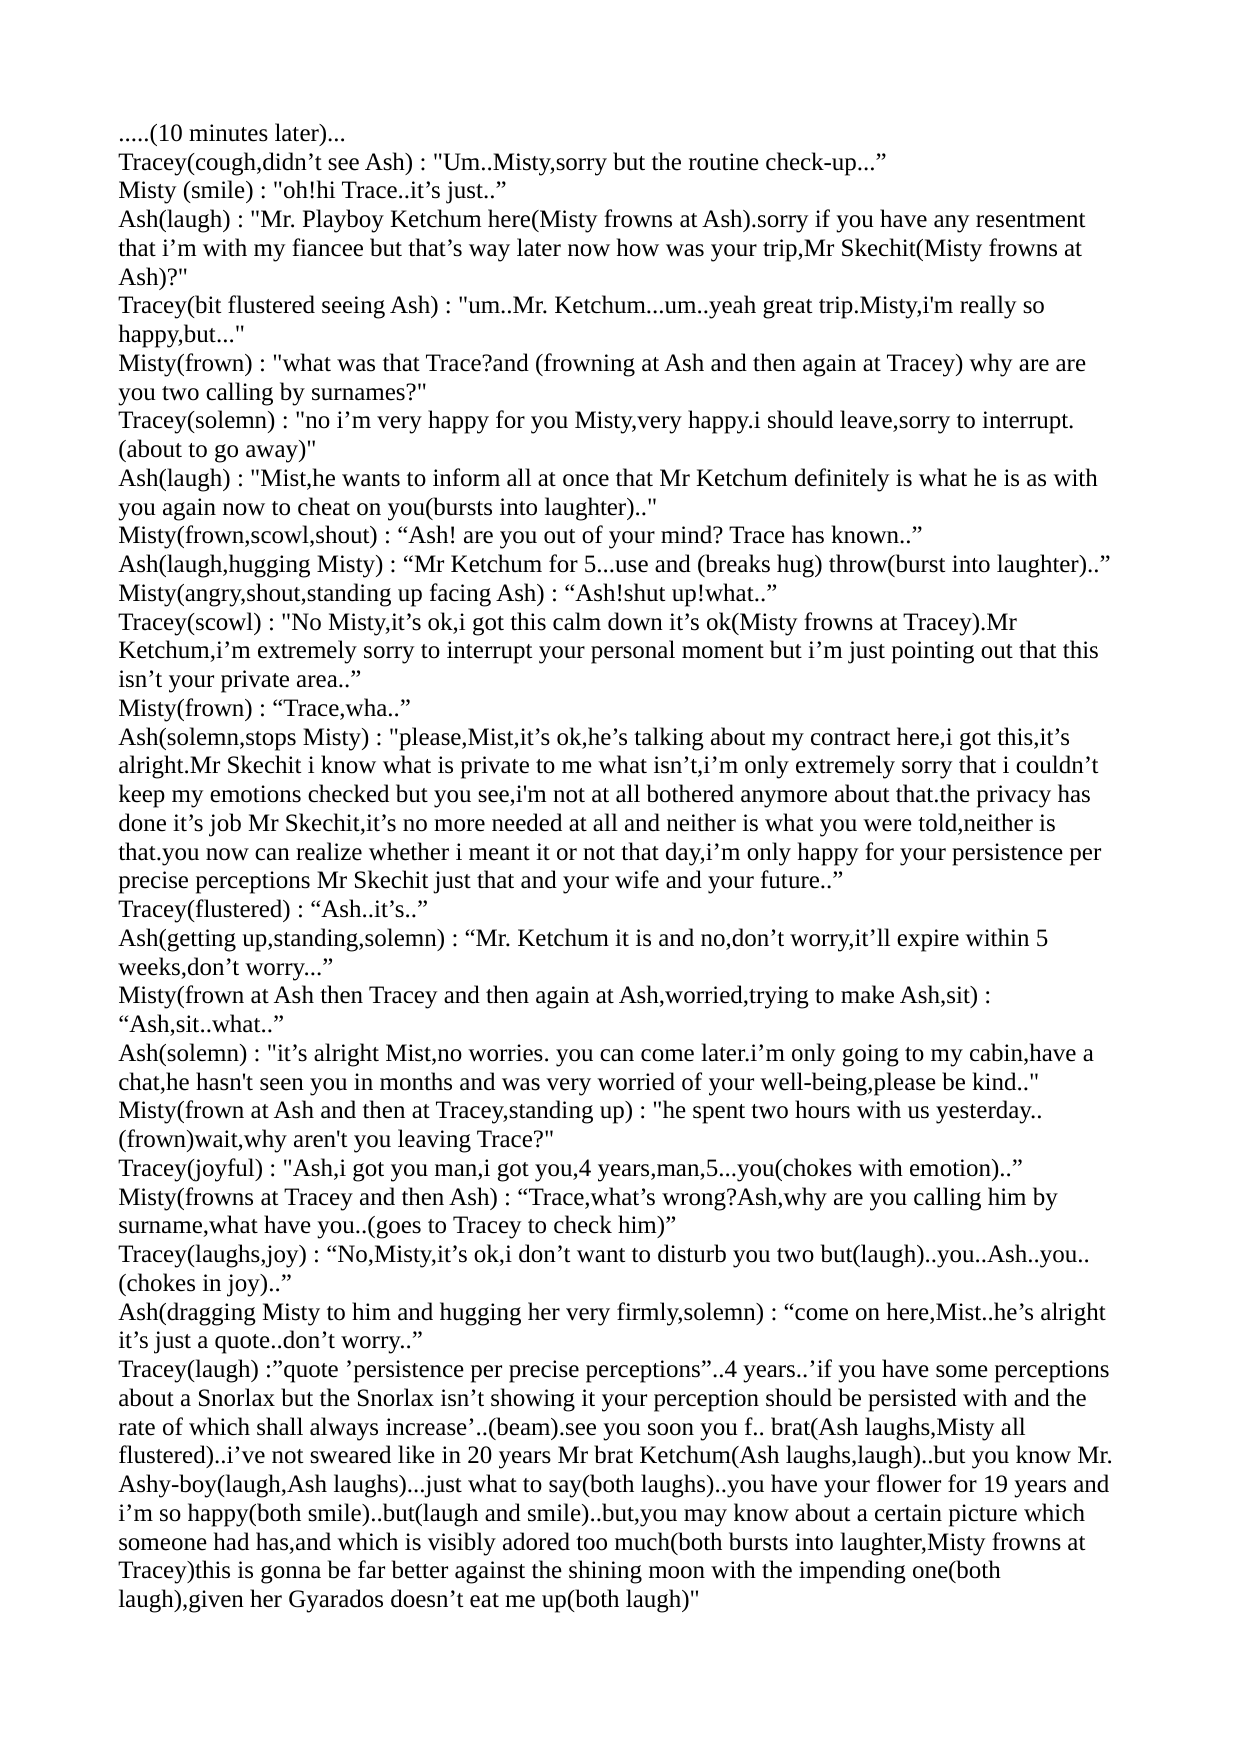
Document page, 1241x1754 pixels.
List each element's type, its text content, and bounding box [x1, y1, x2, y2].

text Ash(laugh) : "Mr. Playboy Ketchum here(Misty frowns at Ash).sorry if you have any resentment that i’m with my fiancee but that’s way later now how was your trip,Mr Skechit(Misty frowns at Ash)?" [118, 204, 1122, 291]
text Tracey(joyful) : "Ash,i got you man,i got you,4 years,man,5...you(chokes with emotion)..” [118, 1153, 1122, 1182]
text Tracey(laughs,joy) : “No,Misty,it’s ok,i don’t want to disturb you two but(laugh)..you..Ash..you..(chokes in joy)..” [118, 1239, 1122, 1297]
text Misty(frown at Ash then Tracey and then again at Ash,worried,trying to make Ash,sit) : “Ash,sit..what..” [118, 981, 1122, 1038]
text Misty(frowns at Tracey and then Ash) : “Trace,what’s wrong?Ash,why are you calling him by surname,what have you..(goes to Tracey to check him)” [118, 1182, 1122, 1239]
text Ash(dragging Misty to him and hugging her very firmly,solemn) : “come on here,Mist..he’s alright it’s just a quote..don’t worry..” [118, 1297, 1122, 1354]
text Tracey(scowl) : "No Misty,it’s ok,i got this calm down it’s ok(Misty frowns at Tracey).Mr Ketchum,i’m extremely sorry to interrupt your personal moment but i’m just pointing out that this isn’t your private area..” [118, 607, 1122, 693]
text Ash(laugh,hugging Misty) : “Mr Ketchum for 5...use and (breaks hug) throw(burst into laughter)..” [118, 549, 1122, 578]
text Tracey(bit flustered seeing Ash) : "um..Mr. Ketchum...um..yeah great trip.Misty,i'm really so happy,but..." [118, 291, 1122, 348]
text Misty (smile) : "oh!hi Trace..it’s just..” [118, 176, 1122, 204]
text Misty(frown,scowl,shout) : “Ash! are you out of your mind? Trace has known..” [118, 521, 1122, 549]
text Misty(angry,shout,standing up facing Ash) : “Ash!shut up!what..” [118, 578, 1122, 607]
text Tracey(solemn) : "no i’m very happy for you Misty,very happy.i should leave,sorry to interrupt.(about to go away)" [118, 406, 1122, 463]
text Misty(frown) : "what was that Trace?and (frowning at Ash and then again at Tracey) why are are you two calling by surnames?" [118, 348, 1122, 406]
text Ash(getting up,standing,solemn) : “Mr. Ketchum it is and no,don’t worry,it’ll expire within 5 weeks,don’t worry...” [118, 923, 1122, 981]
text Misty(frown) : “Trace,wha..” [118, 693, 1122, 722]
text Ash(solemn) : "it’s alright Mist,no worries. you can come later.i’m only going to my cabin,have a chat,he hasn't seen you in months and was very worried of your well-being,please be kind.." [118, 1038, 1122, 1096]
text Ash(laugh) : "Mist,he wants to inform all at once that Mr Ketchum definitely is what he is as with you again now to cheat on you(bursts into laughter).." [118, 463, 1122, 521]
text Misty(frown at Ash and then at Tracey,standing up) : "he spent two hours with us yesterday..(frown)wait,why aren't you leaving Trace?" [118, 1096, 1122, 1153]
text Tracey(flustered) : “Ash..it’s..” [118, 894, 1122, 923]
text .....(10 minutes later)... [118, 118, 1122, 147]
text Tracey(cough,didn’t see Ash) : "Um..Misty,sorry but the routine check-up...” [118, 147, 1122, 176]
text Ash(solemn,stops Misty) : "please,Mist,it’s ok,he’s talking about my contract here,i got this,it’s alright.Mr Skechit i know what is private to me what isn’t,i’m only extremely sorry that i couldn’t keep my emotions checked but you see,i'm not at all bothered anymore about that.the privacy has done it’s job Mr Skechit,it’s no more needed at all and neither is what you were told,neither is that.you now can realize whether i meant it or not that day,i’m only happy for your persistence per precise perceptions Mr Skechit just that and your wife and your future..” [118, 722, 1122, 894]
text Tracey(laugh) :”quote ’persistence per precise perceptions”..4 years..’if you have some perceptions about a Snorlax but the Snorlax isn’t showing it your perception should be persisted with and the rate of which shall always increase’..(beam).see you soon you f.. brat(Ash laughs,Misty all flustered)..i’ve not sweared like in 20 years Mr brat Ketchum(Ash laughs,laugh)..but you know Mr. Ashy-boy(laugh,Ash laughs)...just what to say(both laughs)..you have your flower for 19 years and i’m so happy(both smile)..but(laugh and smile)..but,you may know about a certain picture which someone had has,and which is visibly adored too much(both bursts into laughter,Misty frowns at Tracey)this is gonna be far better against the shining moon with the impending one(both laugh),given her Gyarados doesn’t eat me up(both laugh)" [118, 1354, 1122, 1613]
